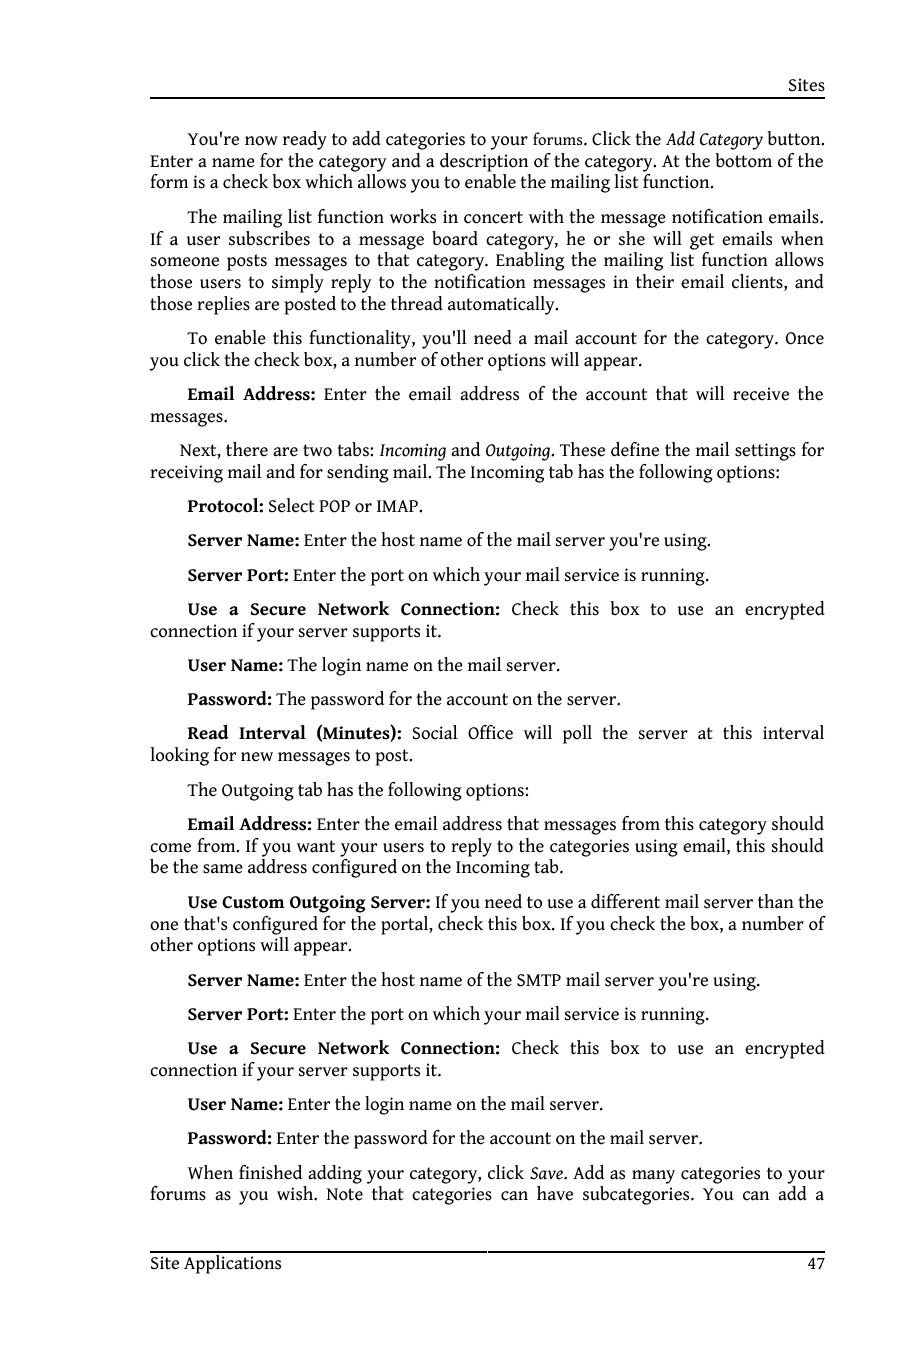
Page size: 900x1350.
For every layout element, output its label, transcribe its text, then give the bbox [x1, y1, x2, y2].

text You're now ready to add categories to your forums. Click the Add Category button. Enter a name for the category and a description of the category. At the bottom of the form is a check box which allows you to enable the mailing list function. [150, 129, 825, 194]
text Server Name: Enter the host name of the mail server you're using. [150, 530, 825, 552]
text Password: The password for the account on the server. [150, 689, 825, 711]
text Next, there are two tabs: Incoming and Outgoing. These define the mail settings for receiving mail and for sending mail. The Incoming tab has the following options: [150, 440, 825, 484]
text Use Custom Outgoing Server: If you need to use a different mail server than the one that's configured for the portal, check this box. If you check the box, a number of other options will appear. [150, 892, 825, 957]
text Email Address: Enter the email address that messages from this category should come from. If you want your users to reply to the categories using email, this should be the same address configured on the Incoming tab. [150, 814, 825, 879]
text When finished adding your category, click Save. Add as many categories to your forums as you wish. Note that categories can have subcategories. You can add a [150, 1163, 825, 1206]
text Server Port: Enter the port on which your mail service is running. [150, 565, 825, 586]
text Read Interval (Minutes): Social Office will poll the server at this interval looking for new messages to post. [150, 723, 825, 767]
text User Name: Enter the login name on the mail server. [150, 1094, 825, 1116]
text User Name: The login name on the mail server. [150, 655, 825, 677]
text Server Name: Enter the host name of the SMTP mail server you're using. [150, 969, 825, 991]
text The mailing list function works in concert with the message notification emails. If a user subscribes to a message board category, he or she will get emails when someone posts messages to that category. Enabling the mailing list function allows those users to simply reply to the notification messages in their email clients, and those replies are posted to the thread automatically. [150, 207, 825, 316]
text The Outgoing tab has the following options: [150, 779, 825, 801]
text Use a Secure Network Connection: Check this box to use an encrypted connection if your server supports it. [150, 1038, 825, 1082]
text To enable this functionality, you'll need a mail account for the category. Once you click the check box, a number of other options will appear. [150, 328, 825, 372]
text Use a Secure Network Connection: Check this box to use an encrypted connection if your server supports it. [150, 599, 825, 642]
text Protocol: Select POP or IMAP. [150, 496, 825, 518]
text Server Port: Enter the port on which your mail service is running. [150, 1004, 825, 1026]
text Email Address: Enter the email address of the account that will receive the messages. [150, 384, 825, 428]
text Password: Enter the password for the account on the mail server. [150, 1128, 825, 1150]
